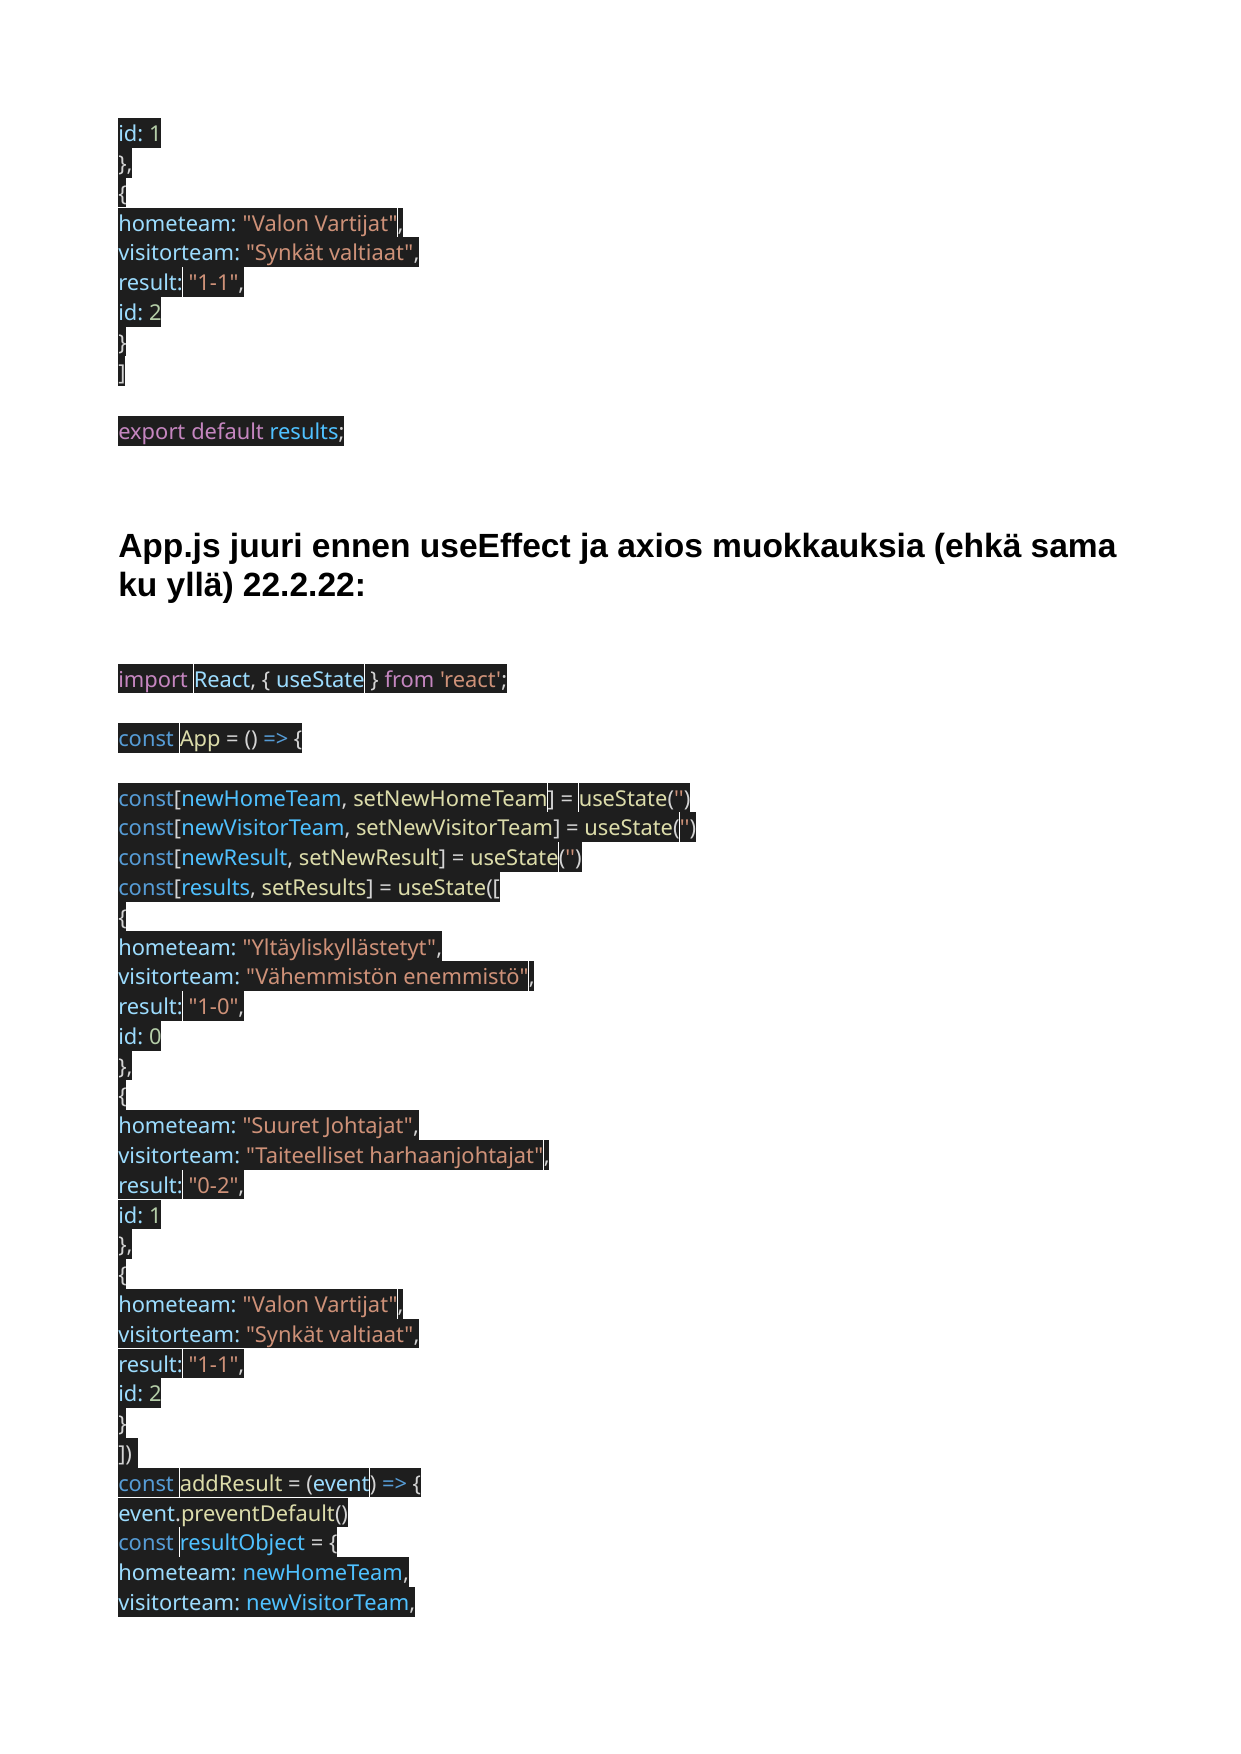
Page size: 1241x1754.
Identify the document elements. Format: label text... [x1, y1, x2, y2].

text { [118, 178, 1122, 207]
text ]) [118, 1438, 1122, 1468]
text } [118, 1408, 1122, 1438]
text const[newResult, setNewResult] = useState('') [118, 842, 1122, 872]
text result: "1-1", [118, 1348, 1122, 1378]
text const App = () => { [118, 723, 1122, 753]
text { [118, 1080, 1122, 1110]
text const[newVisitorTeam, setNewVisitorTeam] = useState('') [118, 812, 1122, 842]
text visitorteam: "Vähemmistön enemmistö", [118, 961, 1122, 991]
text result: "1-0", [118, 991, 1122, 1021]
text hometeam: "Valon Vartijat", [118, 207, 1122, 237]
text const resultObject = { [118, 1527, 1122, 1557]
text }, [118, 1051, 1122, 1080]
text id: 2 [118, 297, 1122, 327]
text visitorteam: newVisitorTeam, [118, 1587, 1122, 1617]
text result: "1-1", [118, 267, 1122, 297]
text const addResult = (event) => { [118, 1468, 1122, 1497]
text const[newHomeTeam, setNewHomeTeam] = useState('') [118, 782, 1122, 812]
text id: 0 [118, 1021, 1122, 1051]
text visitorteam: "Synkät valtiaat", [118, 1319, 1122, 1348]
subtitle App.js juuri ennen useEffect ja axios muokkauksia (ehkä sama ku yllä) 22.2.22: [118, 526, 1122, 603]
text { [118, 902, 1122, 931]
text id: 1 [118, 1199, 1122, 1229]
text hometeam: "Yltäyliskyllästetyt", [118, 931, 1122, 961]
text hometeam: "Valon Vartijat", [118, 1289, 1122, 1319]
text result: "0-2", [118, 1170, 1122, 1199]
text id: 1 [118, 118, 1122, 148]
text import React, { useState } from 'react'; [118, 663, 1122, 693]
text ] [118, 356, 1122, 386]
text export default results; [118, 416, 1122, 446]
text hometeam: "Suuret Johtajat", [118, 1110, 1122, 1140]
text { [118, 1259, 1122, 1289]
text visitorteam: "Synkät valtiaat", [118, 237, 1122, 267]
text }, [118, 148, 1122, 178]
text hometeam: newHomeTeam, [118, 1557, 1122, 1587]
text id: 2 [118, 1378, 1122, 1408]
text event.preventDefault() [118, 1497, 1122, 1527]
text visitorteam: "Taiteelliset harhaanjohtajat", [118, 1140, 1122, 1170]
text const[results, setResults] = useState([ [118, 872, 1122, 902]
text } [118, 327, 1122, 356]
text }, [118, 1229, 1122, 1259]
